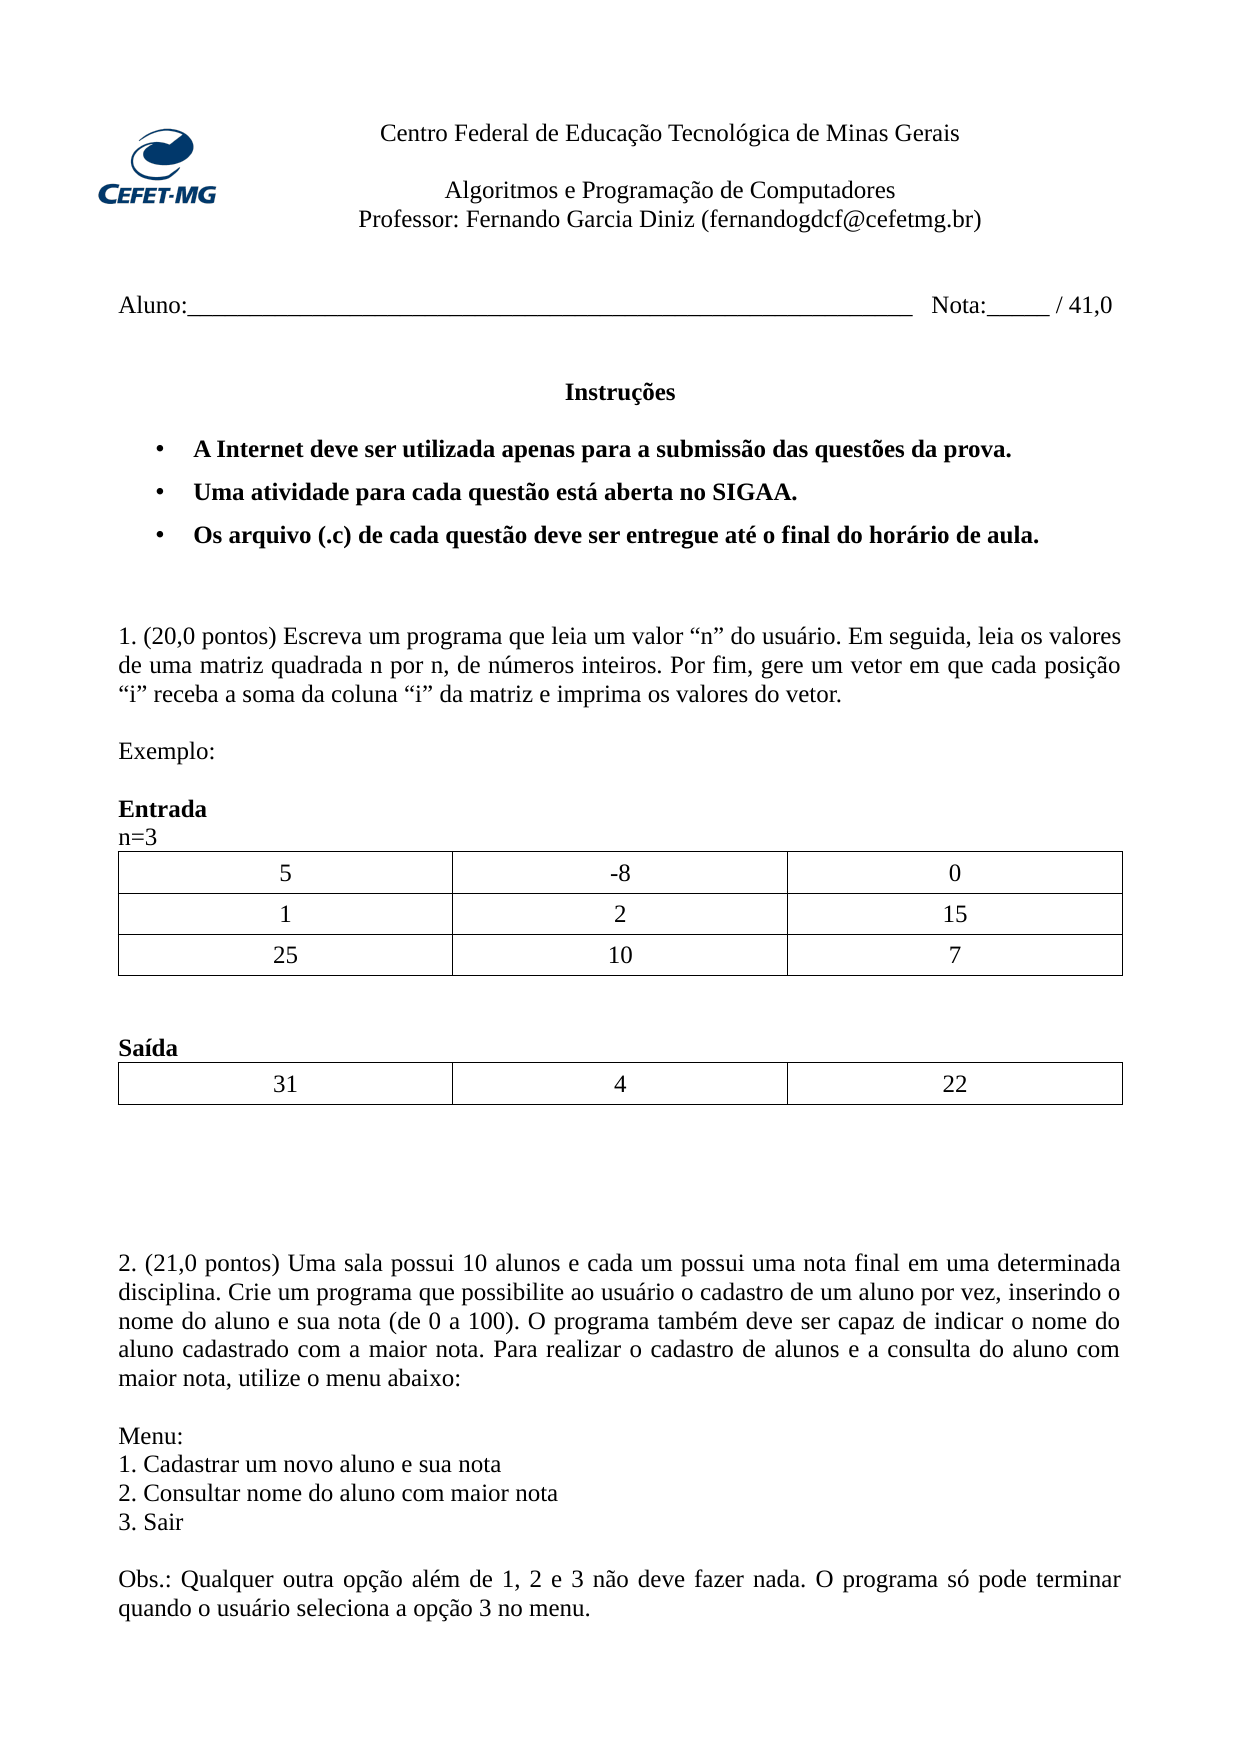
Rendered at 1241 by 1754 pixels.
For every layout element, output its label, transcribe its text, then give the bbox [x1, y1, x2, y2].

text 2. (21,0 pontos) Uma sala possui 10 alunos e cada um possui uma nota final em uma determinada disciplina. Crie um programa que possibilite ao usuário o cadastro de um aluno por vez, inserindo o nome do aluno e sua nota (de 0 a 100). O programa também deve ser capaz de indicar o nome do aluno cadastrado com a maior nota. Para realizar o cadastro de alunos e a consulta do aluno com maior nota, utilize o menu abaixo: [118, 1248, 1122, 1392]
table_header 31 [119, 1063, 452, 1103]
table_header 4 [453, 1063, 787, 1103]
text n=3 [118, 822, 1122, 851]
text 2. Consultar nome do aluno com maior nota [118, 1478, 1122, 1507]
text Centro Federal de Educação Tecnológica de Minas Gerais [218, 118, 1122, 147]
list A Internet deve ser utilizada apenas para a submissão das questões da prova. [156, 434, 1122, 463]
text Obs.: Qualquer outra opção além de 1, 2 e 3 não deve fazer nada. O programa só pode terminar quando o usuário seleciona a opção 3 no menu. [118, 1564, 1122, 1622]
table_header 0 [788, 852, 1122, 892]
text Aluno:__________________________________________________________ Nota:_____ / 41,0 [118, 291, 1122, 319]
text Algoritmos e Programação de Computadores [218, 176, 1122, 204]
text 1. (20,0 pontos) Escreva um programa que leia um valor “n” do usuário. Em seguida, leia os valores de uma matriz quadrada n por n, de números inteiros. Por fim, gere um vetor em que cada posição “i” receba a soma da coluna “i” da matriz e imprima os valores do vetor. [118, 621, 1122, 707]
table_cell 7 [788, 935, 1122, 975]
text Entrada [118, 794, 1122, 822]
text Menu: [118, 1421, 1122, 1449]
table_cell 1 [119, 894, 452, 934]
table_cell 2 [453, 894, 787, 934]
table_header 22 [788, 1063, 1122, 1103]
text 3. Sair [118, 1507, 1122, 1536]
text Exemplo: [118, 736, 1122, 765]
text Professor: Fernando Garcia Diniz (fernandogdcf@cefetmg.br) [118, 204, 1122, 233]
table_header 5 [119, 852, 452, 892]
text Instruções [118, 377, 1122, 406]
text 1. Cadastrar um novo aluno e sua nota [118, 1449, 1122, 1478]
table_cell 15 [788, 894, 1122, 934]
text Saída [118, 1033, 1122, 1062]
table_header -8 [453, 852, 787, 892]
table_cell 25 [119, 935, 452, 975]
picture [97, 108, 218, 229]
list Os arquivo (.c) de cada questão deve ser entregue até o final do horário de aula. [156, 521, 1122, 549]
list Uma atividade para cada questão está aberta no SIGAA. [156, 477, 1122, 506]
table_cell 10 [453, 935, 787, 975]
